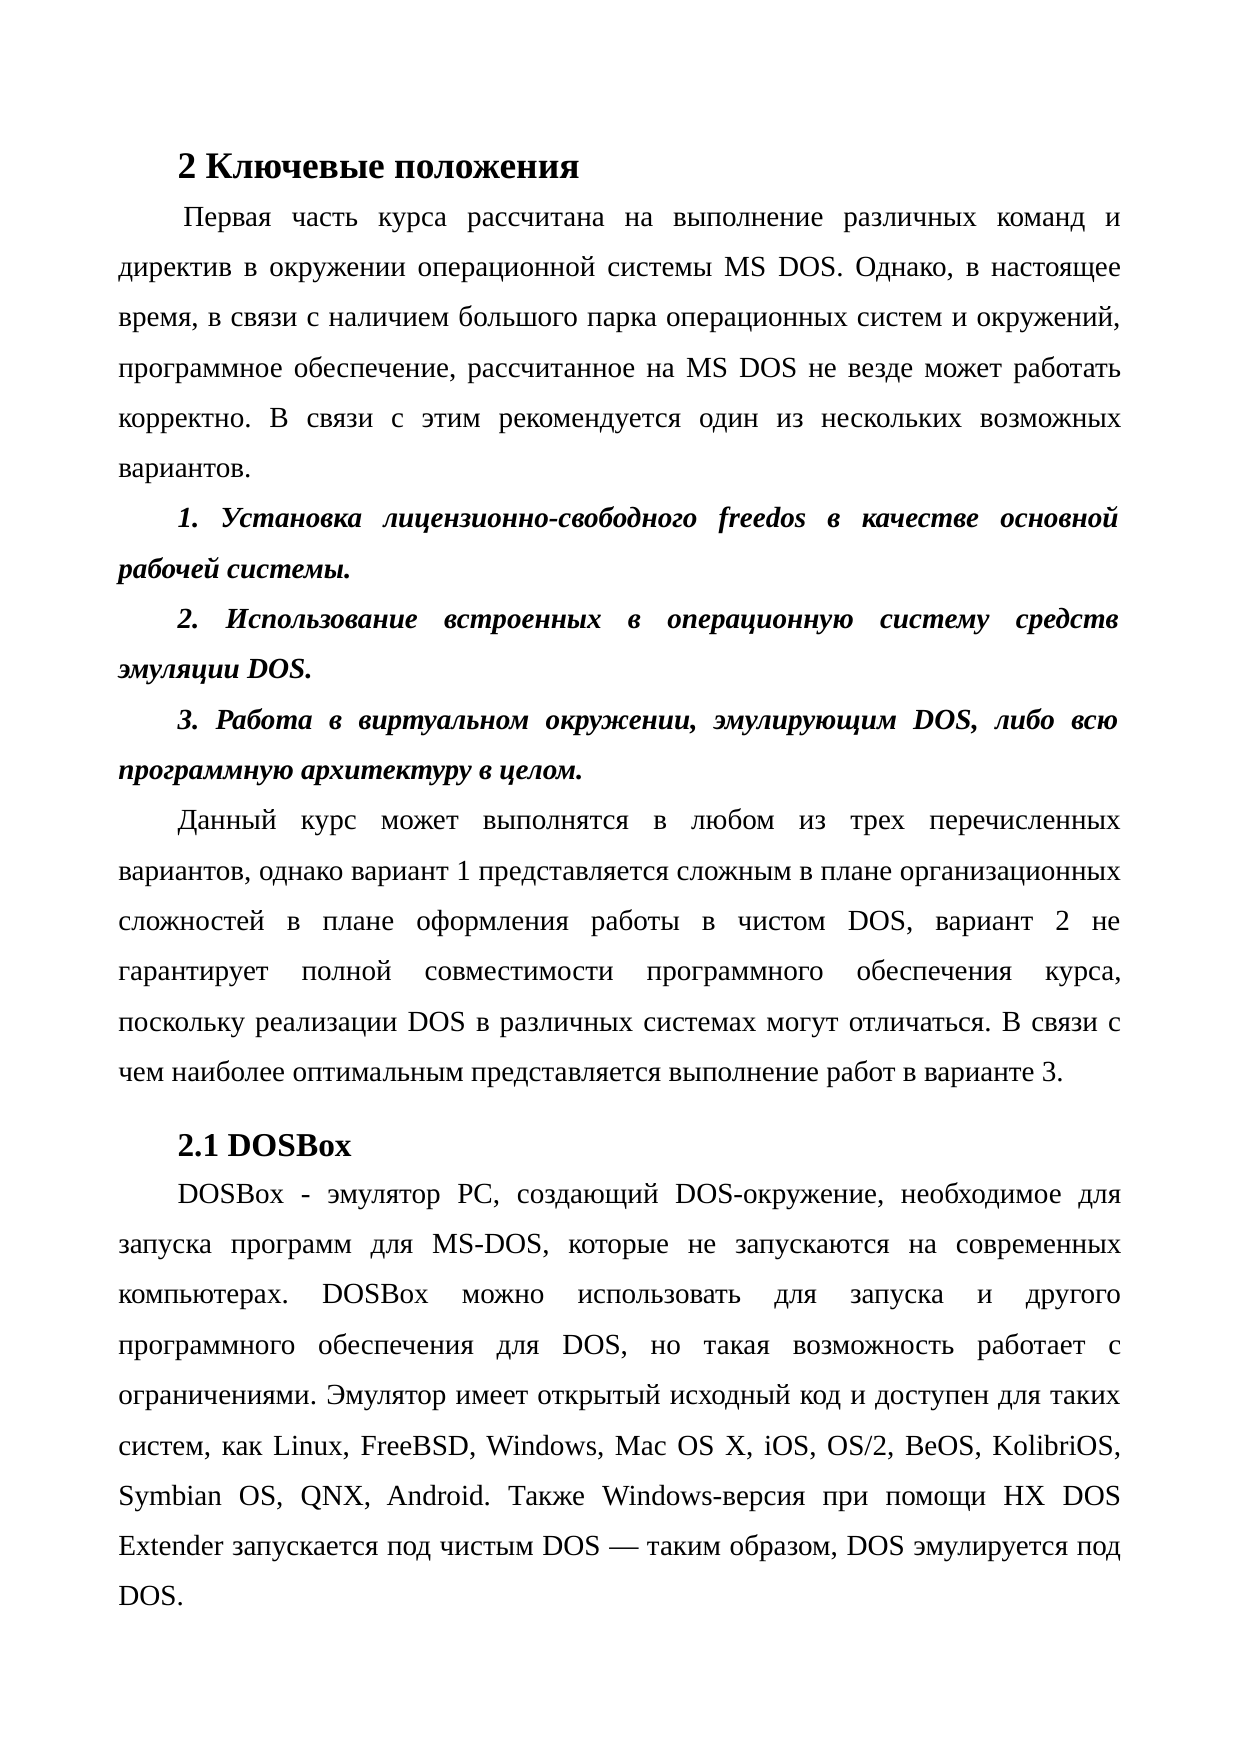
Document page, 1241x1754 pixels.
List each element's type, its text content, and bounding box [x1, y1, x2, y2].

text Первая часть курса рассчитана на выполнение различных команд и директив в окружении операционной системы MS DOS. Однако, в настоящее время, в связи с наличием большого парка операционных систем и окружений, программное обеспечение, рассчитанное на MS DOS не везде может работать корректно. В связи с этим рекомендуется один из нескольких возможных вариантов. [118, 199, 1122, 484]
text 2. Использование встроенных в операционную систему средств эмуляции DOS. [118, 601, 1122, 685]
subtitle 2 Ключевые положения [118, 143, 1122, 186]
text 1. Установка лицензионно-свободного freedos в качестве основной рабочей системы. [118, 501, 1122, 584]
text DOSBox - эмулятор PC, создающий DOS-окружение, необходимое для запуска программ для MS-DOS, которые не запускаются на современных компьютерах. DOSBox можно использовать для запуска и другого программного обеспечения для DOS, но такая возможность работает с ограничениями. Эмулятор имеет открытый исходный код и доступен для таких систем, как Linux, FreeBSD, Windows, Mac OS X, iOS, OS/2, BeOS, KolibriOS, Symbian OS, QNX, Android. Также Windows-версия при помощи HX DOS Extender запускается под чистым DOS — таким образом, DOS эмулируется под DOS. [118, 1176, 1122, 1612]
text Данный курс может выполнятся в любом из трех перечисленных вариантов, однако вариант 1 представляется сложным в плане организационных сложностей в плане оформления работы в чистом DOS, вариант 2 не гарантирует полной совместимости программного обеспечения курса, поскольку реализации DOS в различных системах могут отличаться. В связи с чем наиболее оптимальным представляется выполнение работ в варианте 3. [118, 802, 1122, 1088]
subtitle 2.1 DOSBox [118, 1125, 1122, 1163]
text 3. Работа в виртуальном окружении, эмулирующим DOS, либо всю программную архитектуру в целом. [118, 702, 1122, 786]
